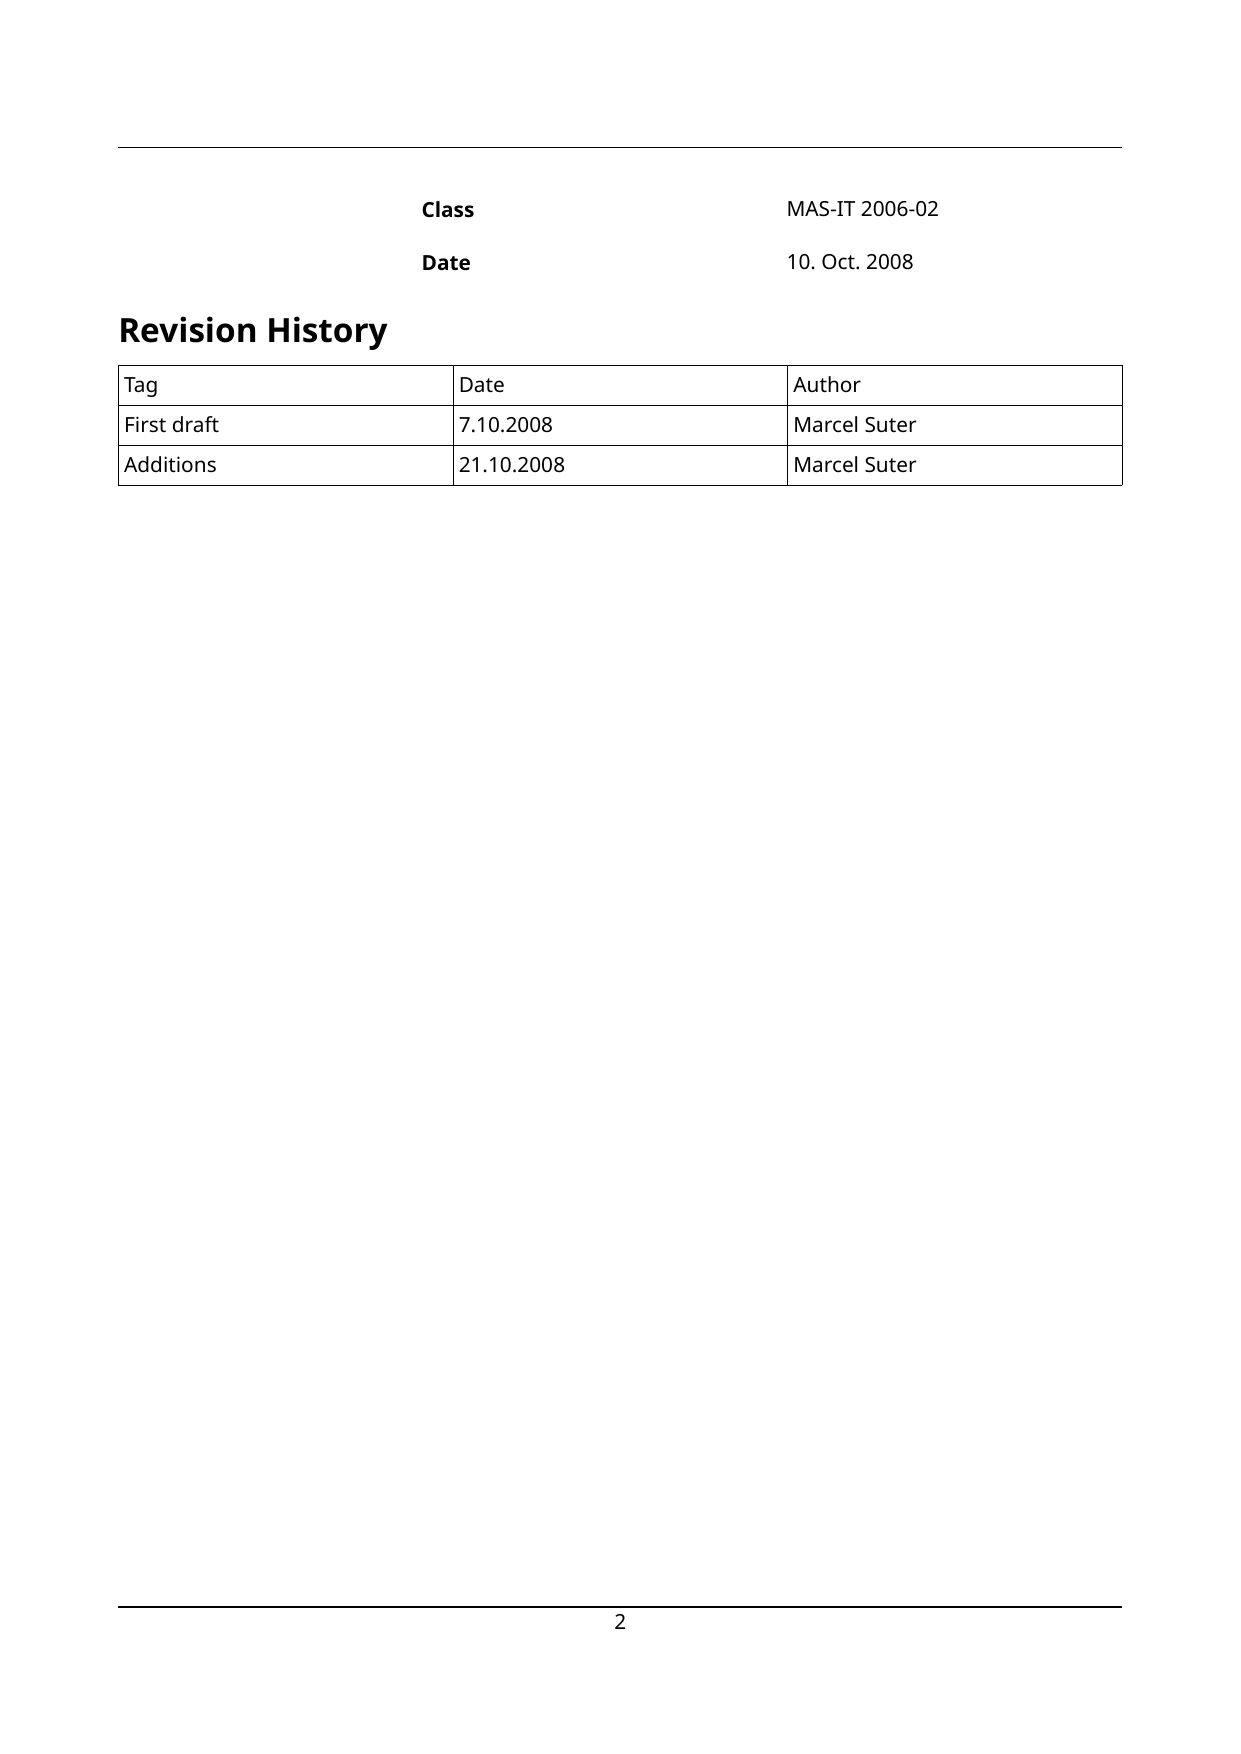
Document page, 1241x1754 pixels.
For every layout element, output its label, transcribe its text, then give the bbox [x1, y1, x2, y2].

table_cell 10. Oct. 2008 [781, 230, 1123, 282]
table_cell Date [416, 230, 781, 282]
table_cell Marcel Suter [788, 406, 1122, 445]
table_cell Class [416, 177, 781, 229]
subtitle Revision History [118, 307, 1122, 352]
table_header Date [454, 366, 787, 405]
table_header Author [788, 366, 1122, 405]
table_cell Additions [119, 446, 453, 485]
table_header Tag [119, 366, 453, 405]
table_cell MAS-IT 2006-02 [781, 177, 1123, 229]
table_cell 7.10.2008 [454, 406, 787, 445]
table_cell First draft [119, 406, 453, 445]
table_cell Marcel Suter [788, 446, 1122, 485]
table_cell 21.10.2008 [454, 446, 787, 485]
